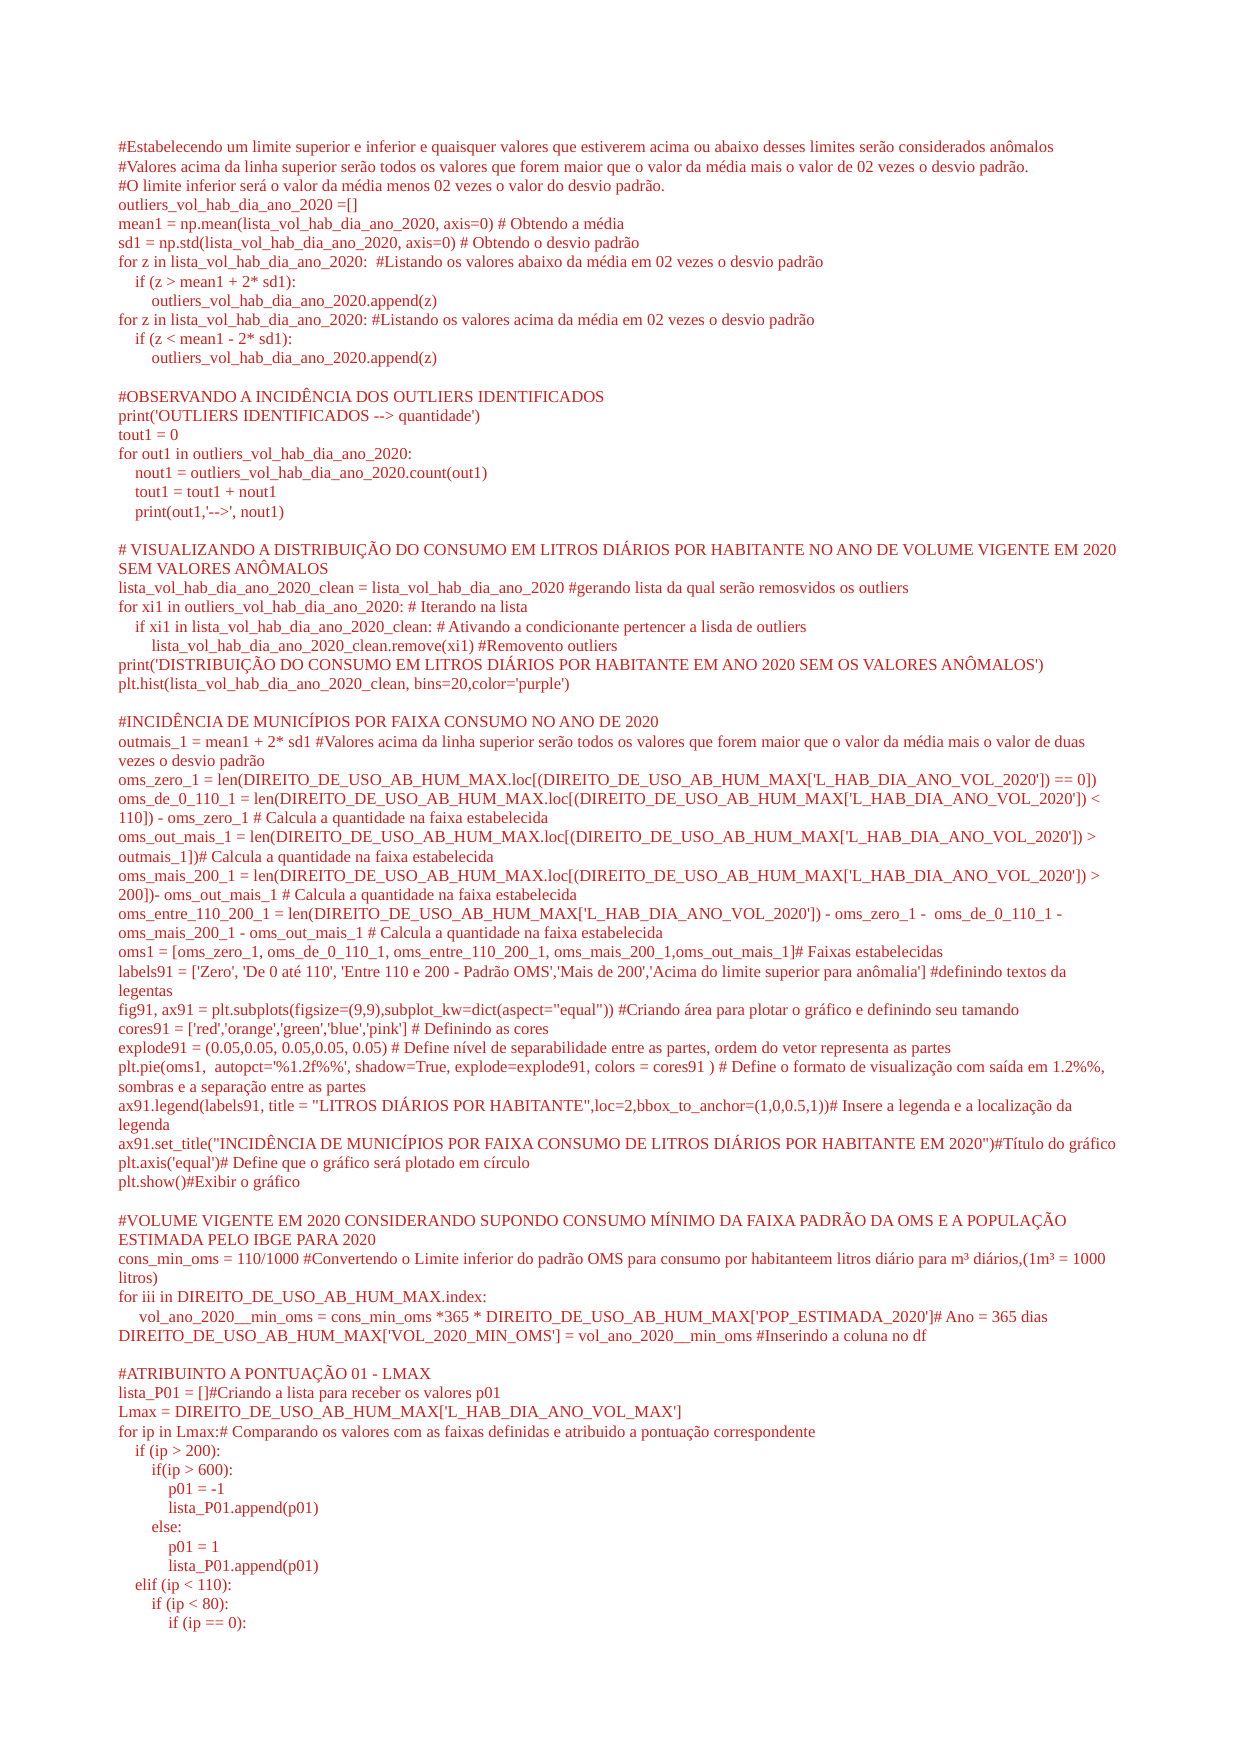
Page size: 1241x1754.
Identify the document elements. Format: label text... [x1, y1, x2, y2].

text fig91, ax91 = plt.subplots(figsize=(9,9),subplot_kw=dict(aspect="equal")) #Criando área para plotar o gráfico e definindo seu tamando [118, 1000, 1122, 1019]
text print('DISTRIBUIÇÃO DO CONSUMO EM LITROS DIÁRIOS POR HABITANTE EM ANO 2020 SEM OS VALORES ANÔMALOS') [118, 655, 1122, 674]
text oms_out_mais_1 = len(DIREITO_DE_USO_AB_HUM_MAX.loc[(DIREITO_DE_USO_AB_HUM_MAX['L_HAB_DIA_ANO_VOL_2020']) > outmais_1])# Calcula a quantidade na faixa estabelecida [118, 827, 1122, 866]
text sd1 = np.std(lista_vol_hab_dia_ano_2020, axis=0) # Obtendo o desvio padrão [118, 233, 1122, 252]
text outliers_vol_hab_dia_ano_2020.append(z) [118, 291, 1122, 310]
text for z in lista_vol_hab_dia_ano_2020: #Listando os valores abaixo da média em 02 vezes o desvio padrão [118, 252, 1122, 271]
text if (ip < 80): [118, 1594, 1122, 1613]
text if (ip == 0): [118, 1613, 1122, 1632]
text lista_vol_hab_dia_ano_2020_clean.remove(xi1) #Removento outliers [118, 636, 1122, 655]
text plt.show()#Exibir o gráfico [118, 1172, 1122, 1191]
text tout1 = tout1 + nout1 [118, 482, 1122, 501]
text cores91 = ['red','orange','green','blue','pink'] # Definindo as cores [118, 1019, 1122, 1038]
text #INCIDÊNCIA DE MUNICÍPIOS POR FAIXA CONSUMO NO ANO DE 2020 [118, 712, 1122, 731]
text vol_ano_2020__min_oms = cons_min_oms *365 * DIREITO_DE_USO_AB_HUM_MAX['POP_ESTIMADA_2020']# Ano = 365 dias [118, 1306, 1122, 1326]
text #Valores acima da linha superior serão todos os valores que forem maior que o valor da média mais o valor de 02 vezes o desvio padrão. [118, 156, 1122, 176]
text p01 = -1 [118, 1479, 1122, 1498]
text #ATRIBUINTO A PONTUAÇÃO 01 - LMAX [118, 1364, 1122, 1383]
text mean1 = np.mean(lista_vol_hab_dia_ano_2020, axis=0) # Obtendo a média [118, 214, 1122, 233]
text lista_P01 = []#Criando a lista para receber os valores p01 [118, 1383, 1122, 1402]
text plt.hist(lista_vol_hab_dia_ano_2020_clean, bins=20,color='purple') [118, 674, 1122, 693]
text outliers_vol_hab_dia_ano_2020.append(z) [118, 348, 1122, 367]
text ax91.set_title("INCIDÊNCIA DE MUNICÍPIOS POR FAIXA CONSUMO DE LITROS DIÁRIOS POR HABITANTE EM 2020")#Título do gráfico [118, 1134, 1122, 1153]
text if (z > mean1 + 2* sd1): [118, 271, 1122, 291]
text #VOLUME VIGENTE EM 2020 CONSIDERANDO SUPONDO CONSUMO MÍNIMO DA FAIXA PADRÃO DA OMS E A POPULAÇÃO ESTIMADA PELO IBGE PARA 2020 [118, 1211, 1122, 1249]
text # VISUALIZANDO A DISTRIBUIÇÃO DO CONSUMO EM LITROS DIÁRIOS POR HABITANTE NO ANO DE VOLUME VIGENTE EM 2020 SEM VALORES ANÔMALOS [118, 540, 1122, 578]
text plt.axis('equal')# Define que o gráfico será plotado em círculo [118, 1153, 1122, 1172]
text labels91 = ['Zero', 'De 0 até 110', 'Entre 110 e 200 - Padrão OMS','Mais de 200','Acima do limite superior para anômalia'] #definindo textos da legentas [118, 961, 1122, 1000]
text #Estabelecendo um limite superior e inferior e quaisquer valores que estiverem acima ou abaixo desses limites serão considerados anômalos [118, 137, 1122, 156]
text oms_entre_110_200_1 = len(DIREITO_DE_USO_AB_HUM_MAX['L_HAB_DIA_ANO_VOL_2020']) - oms_zero_1 - oms_de_0_110_1 - oms_mais_200_1 - oms_out_mais_1 # Calcula a quantidade na faixa estabelecida [118, 904, 1122, 942]
text print('OUTLIERS IDENTIFICADOS --> quantidade') [118, 406, 1122, 425]
text oms_mais_200_1 = len(DIREITO_DE_USO_AB_HUM_MAX.loc[(DIREITO_DE_USO_AB_HUM_MAX['L_HAB_DIA_ANO_VOL_2020']) > 200])- oms_out_mais_1 # Calcula a quantidade na faixa estabelecida [118, 866, 1122, 904]
text oms_zero_1 = len(DIREITO_DE_USO_AB_HUM_MAX.loc[(DIREITO_DE_USO_AB_HUM_MAX['L_HAB_DIA_ANO_VOL_2020']) == 0]) [118, 770, 1122, 789]
text for xi1 in outliers_vol_hab_dia_ano_2020: # Iterando na lista [118, 597, 1122, 616]
text for out1 in outliers_vol_hab_dia_ano_2020: [118, 444, 1122, 463]
text lista_P01.append(p01) [118, 1556, 1122, 1575]
text if (z < mean1 - 2* sd1): [118, 329, 1122, 348]
text #OBSERVANDO A INCIDÊNCIA DOS OUTLIERS IDENTIFICADOS [118, 386, 1122, 406]
text explode91 = (0.05,0.05, 0.05,0.05, 0.05) # Define nível de separabilidade entre as partes, ordem do vetor representa as partes [118, 1038, 1122, 1057]
text tout1 = 0 [118, 425, 1122, 444]
text plt.pie(oms1, autopct='%1.2f%%', shadow=True, explode=explode91, colors = cores91 ) # Define o formato de visualização com saída em 1.2%%, sombras e a separação entre as partes [118, 1057, 1122, 1096]
text else: [118, 1517, 1122, 1536]
text nout1 = outliers_vol_hab_dia_ano_2020.count(out1) [118, 463, 1122, 482]
text if (ip > 200): [118, 1441, 1122, 1460]
text oms1 = [oms_zero_1, oms_de_0_110_1, oms_entre_110_200_1, oms_mais_200_1,oms_out_mais_1]# Faixas estabelecidas [118, 942, 1122, 961]
text cons_min_oms = 110/1000 #Convertendo o Limite inferior do padrão OMS para consumo por habitanteem litros diário para m³ diários,(1m³ = 1000 litros) [118, 1249, 1122, 1287]
text if xi1 in lista_vol_hab_dia_ano_2020_clean: # Ativando a condicionante pertencer a lisda de outliers [118, 616, 1122, 636]
text outmais_1 = mean1 + 2* sd1 #Valores acima da linha superior serão todos os valores que forem maior que o valor da média mais o valor de duas vezes o desvio padrão [118, 731, 1122, 770]
text lista_P01.append(p01) [118, 1498, 1122, 1517]
text if(ip > 600): [118, 1460, 1122, 1479]
text lista_vol_hab_dia_ano_2020_clean = lista_vol_hab_dia_ano_2020 #gerando lista da qual serão remosvidos os outliers [118, 578, 1122, 597]
text outliers_vol_hab_dia_ano_2020 =[] [118, 195, 1122, 214]
text for z in lista_vol_hab_dia_ano_2020: #Listando os valores acima da média em 02 vezes o desvio padrão [118, 310, 1122, 329]
text print(out1,'-->', nout1) [118, 501, 1122, 521]
text oms_de_0_110_1 = len(DIREITO_DE_USO_AB_HUM_MAX.loc[(DIREITO_DE_USO_AB_HUM_MAX['L_HAB_DIA_ANO_VOL_2020']) < 110]) - oms_zero_1 # Calcula a quantidade na faixa estabelecida [118, 789, 1122, 827]
text Lmax = DIREITO_DE_USO_AB_HUM_MAX['L_HAB_DIA_ANO_VOL_MAX'] [118, 1402, 1122, 1421]
text for ip in Lmax:# Comparando os valores com as faixas definidas e atribuido a pontuação correspondente [118, 1421, 1122, 1441]
text ax91.legend(labels91, title = "LITROS DIÁRIOS POR HABITANTE",loc=2,bbox_to_anchor=(1,0,0.5,1))# Insere a legenda e a localização da legenda [118, 1096, 1122, 1134]
text elif (ip < 110): [118, 1575, 1122, 1594]
text p01 = 1 [118, 1536, 1122, 1556]
text DIREITO_DE_USO_AB_HUM_MAX['VOL_2020_MIN_OMS'] = vol_ano_2020__min_oms #Inserindo a coluna no df [118, 1326, 1122, 1345]
text for iii in DIREITO_DE_USO_AB_HUM_MAX.index: [118, 1287, 1122, 1306]
text #O limite inferior será o valor da média menos 02 vezes o valor do desvio padrão. [118, 176, 1122, 195]
